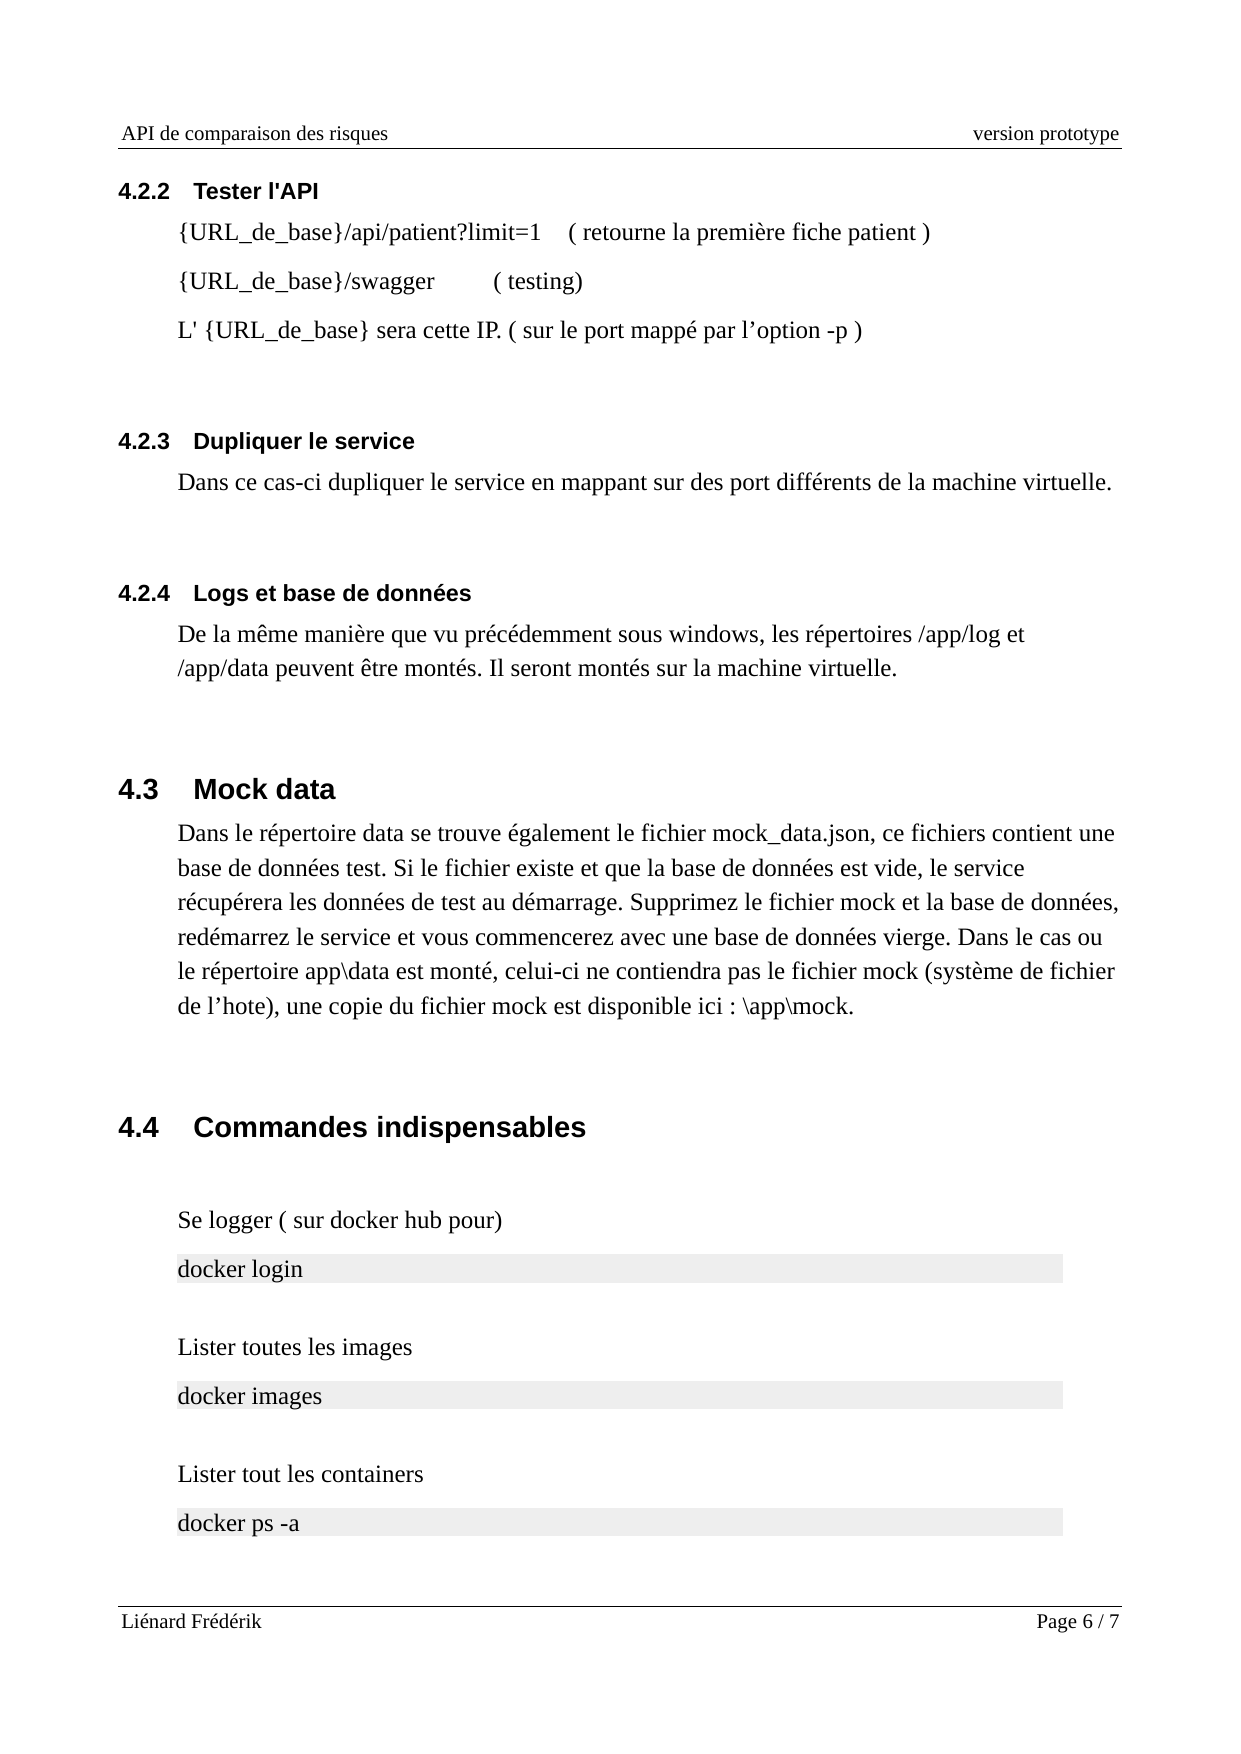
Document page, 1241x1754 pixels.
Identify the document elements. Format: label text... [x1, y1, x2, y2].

subtitle Tester l'API [118, 178, 1122, 204]
text Se logger ( sur docker hub pour) [177, 1205, 1122, 1234]
text {URL_de_base}/swagger ( testing) [177, 266, 1122, 295]
text Dans le répertoire data se trouve également le fichier mock_data.json, ce fichiers contient une base de données test. Si le fichier existe et que la base de données est vide, le service récupérera les données de test au démarrage. Supprimez le fichier mock et la base de données, redémarrez le service et vous commencerez avec une base de données vierge. Dans le cas ou le répertoire app\data est monté, celui-ci ne contiendra pas le fichier mock (système de fichier de l’hote), une copie du fichier mock est disponible ici : \app\mock. [177, 818, 1122, 1019]
subtitle Logs et base de données [118, 580, 1122, 606]
text docker login [177, 1254, 1063, 1283]
text {URL_de_base}/api/patient?limit=1 ( retourne la première fiche patient ) [177, 217, 1122, 246]
subtitle Dupliquer le service [118, 428, 1122, 454]
subtitle Mock data [118, 772, 1122, 806]
subtitle Commandes indispensables [118, 1110, 1122, 1143]
text L' {URL_de_base} sera cette IP. ( sur le port mappé par l’option -p ) [177, 315, 1122, 344]
text docker ps -a [177, 1508, 1063, 1536]
text Dans ce cas-ci dupliquer le service en mappant sur des port différents de la machine virtuelle. [177, 467, 1122, 496]
text docker images [177, 1381, 1063, 1409]
text Lister tout les containers [177, 1459, 1122, 1487]
text Lister toutes les images [177, 1332, 1122, 1361]
text De la même manière que vu précédemment sous windows, les répertoires /app/log et /app/data peuvent être montés. Il seront montés sur la machine virtuelle. [177, 619, 1122, 682]
